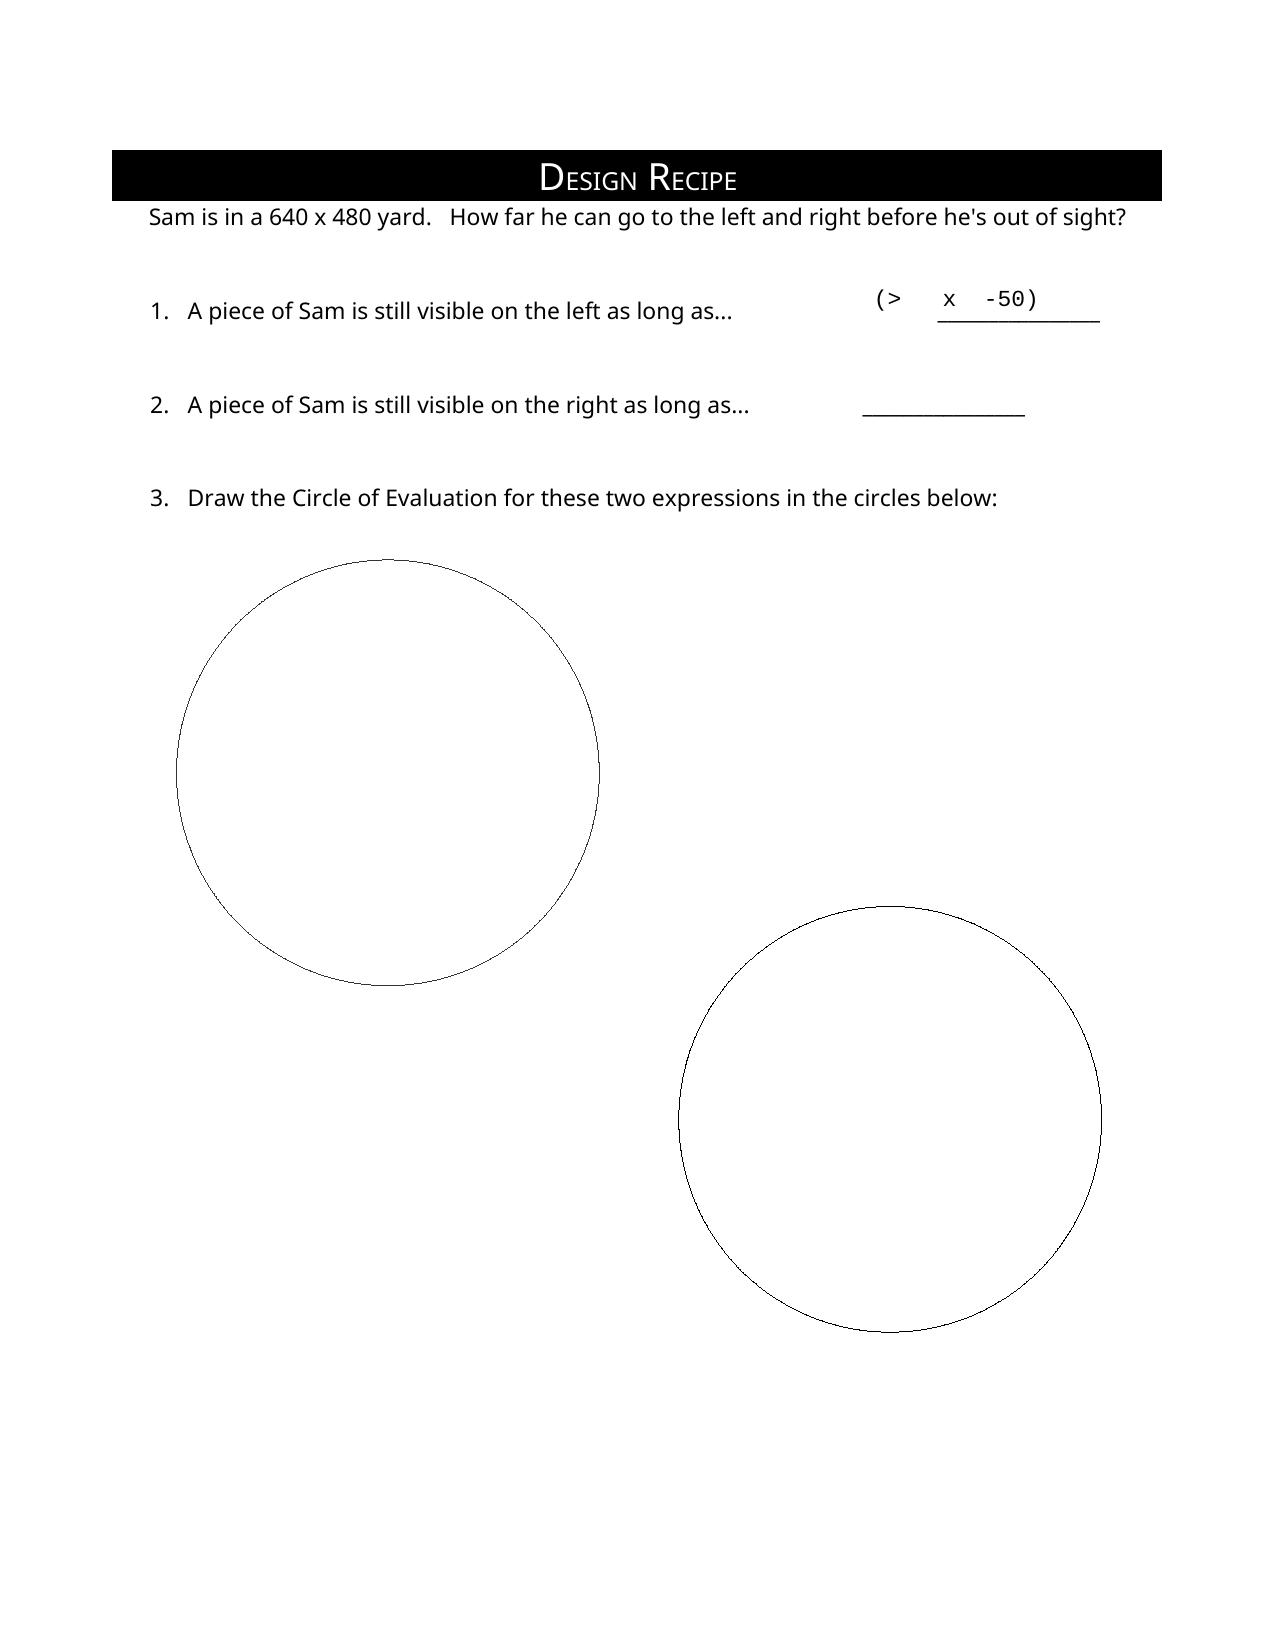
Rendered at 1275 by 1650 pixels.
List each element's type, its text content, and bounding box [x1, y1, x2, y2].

text Sam is in a 640 x 480 yard. How far he can go to the left and right before he's out of sight? [148, 201, 1162, 232]
list A piece of Sam is still visible on the right as long as... ________________ [150, 388, 1162, 420]
subtitle Design Recipe [112, 150, 1162, 201]
list A piece of Sam is still visible on the left as long as... ________________ [150, 295, 1162, 326]
list Draw the Circle of Evaluation for these two expressions in the circles below: [150, 482, 1162, 513]
